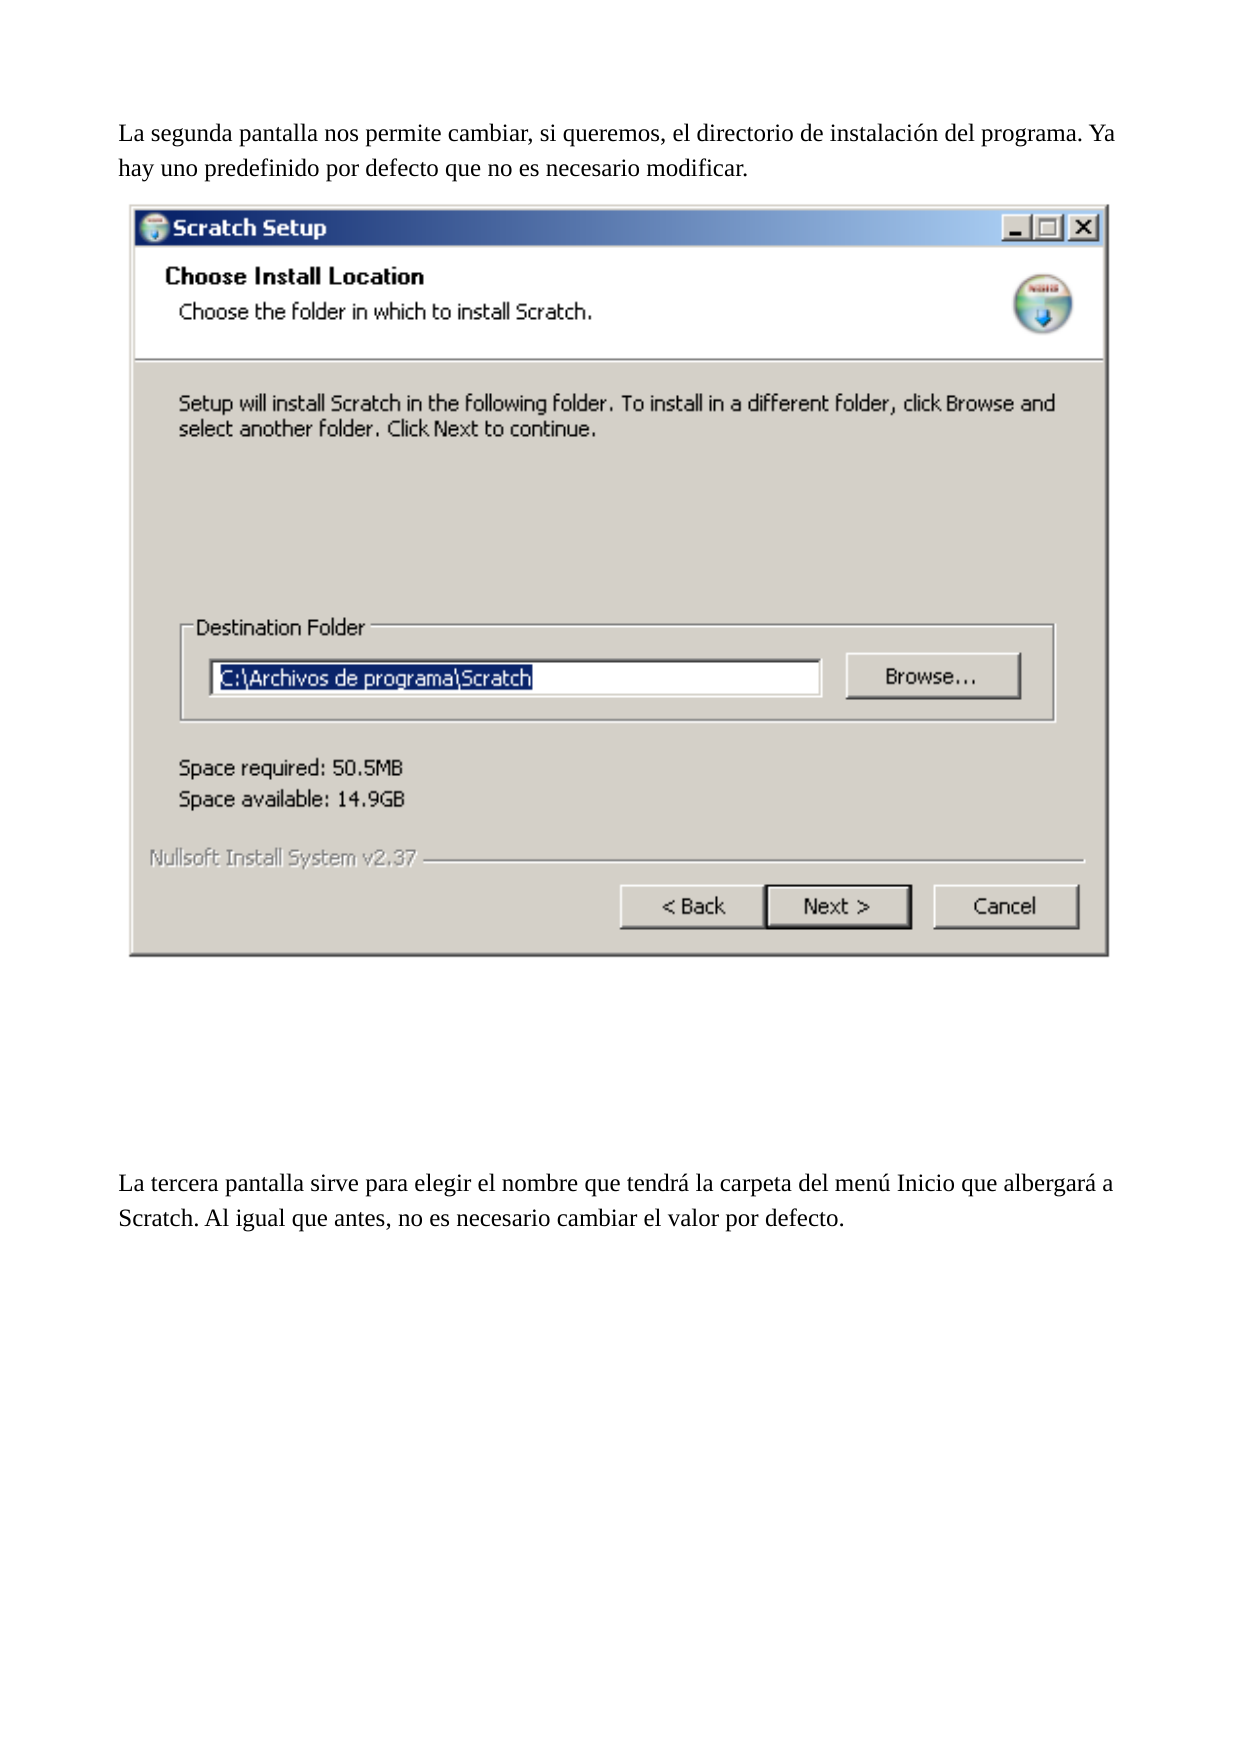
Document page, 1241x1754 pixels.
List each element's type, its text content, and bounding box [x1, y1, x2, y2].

picture [118, 201, 1123, 967]
text La tercera pantalla sirve para elegir el nombre que tendrá la carpeta del menú Inicio que albergará a Scratch. Al igual que antes, no es necesario cambiar el valor por defecto. [118, 1168, 1122, 1231]
text La segunda pantalla nos permite cambiar, si queremos, el directorio de instalación del programa. Ya hay uno predefinido por defecto que no es necesario modificar. [118, 118, 1122, 181]
